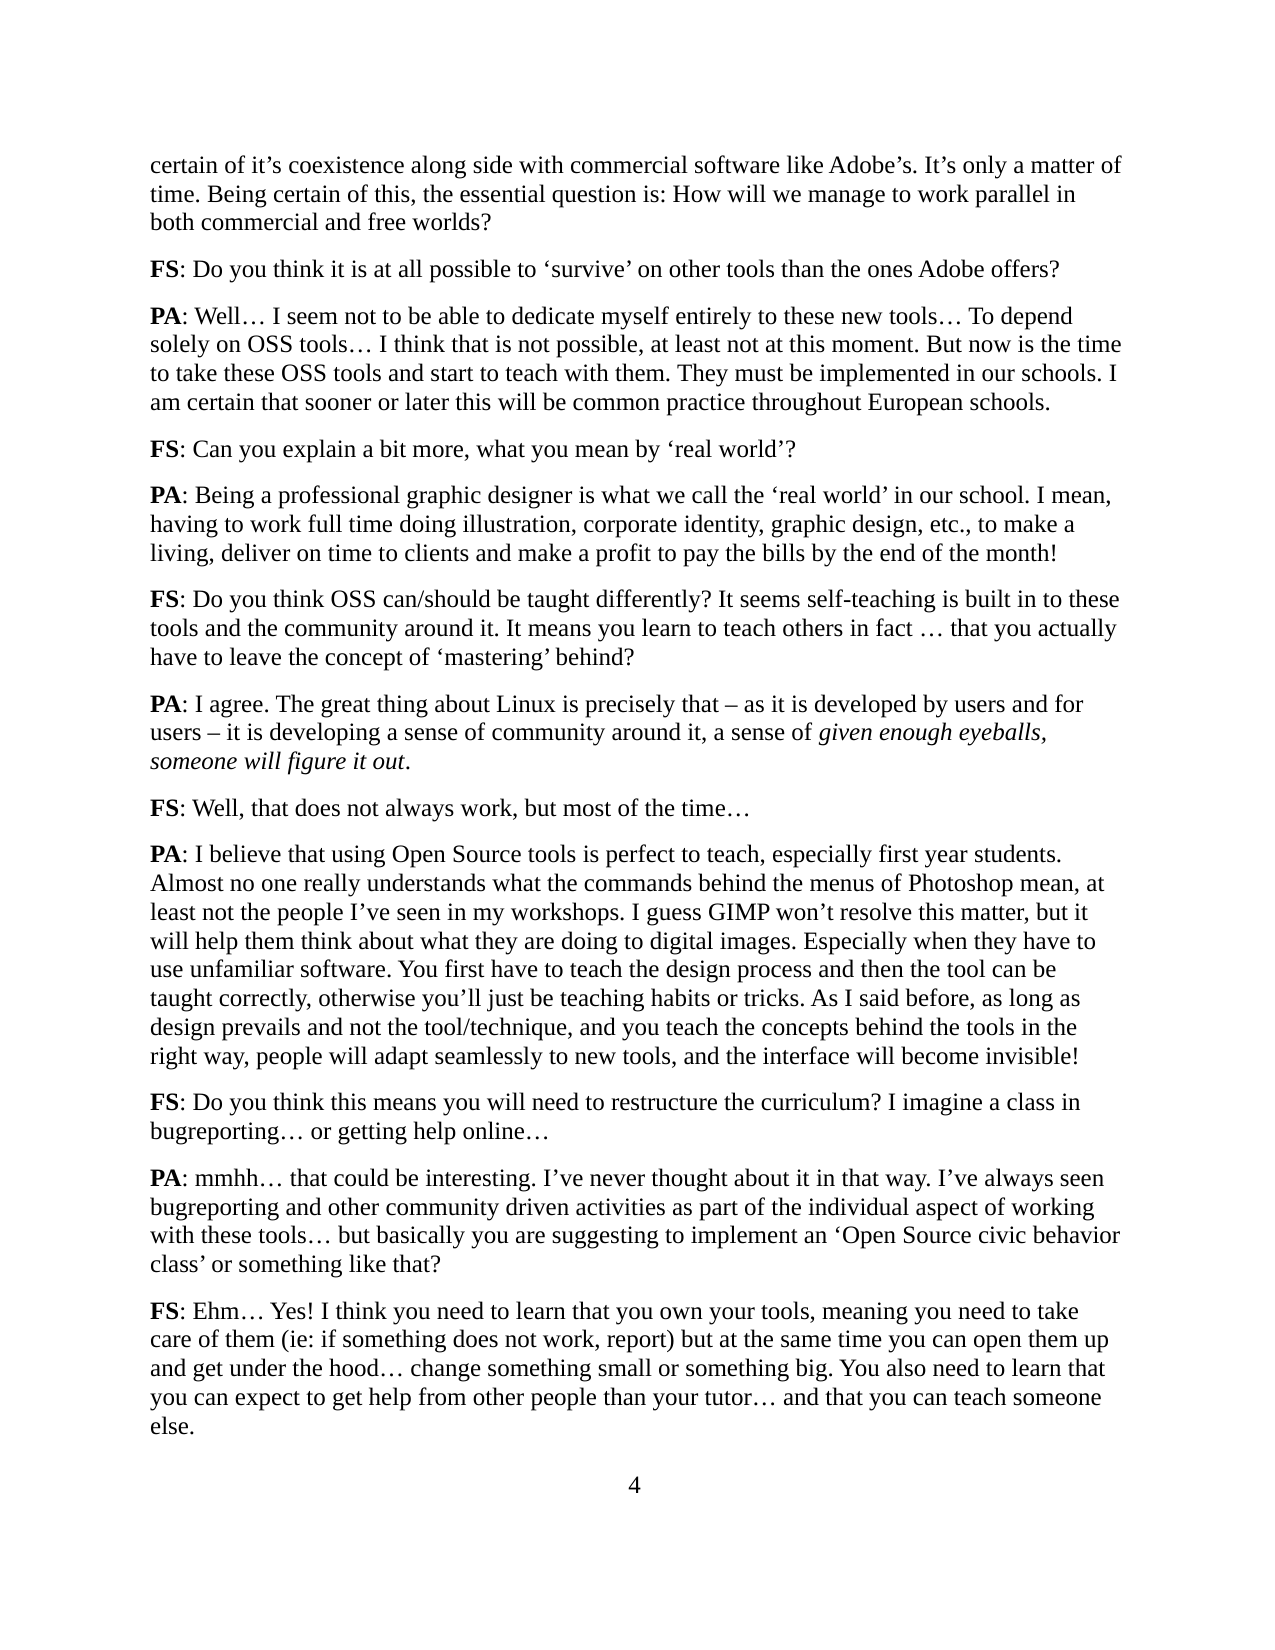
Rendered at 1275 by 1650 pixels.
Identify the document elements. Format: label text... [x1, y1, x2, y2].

text FS: Do you think this means you will need to restructure the curriculum? I imagine a class in bugreporting… or getting help online… [150, 1087, 1125, 1145]
text PA: mmhh… that could be interesting. I’ve never thought about it in that way. I’ve always seen bugreporting and other community driven activities as part of the individual aspect of working with these tools… but basically you are suggesting to implement an ‘Open Source civic behavior class’ or something like that? [150, 1163, 1125, 1278]
text PA: I agree. The great thing about Linux is precisely that – as it is developed by users and for users – it is developing a sense of community around it, a sense of given enough eyeballs, someone will figure it out. [150, 689, 1125, 775]
text FS: Ehm… Yes! I think you need to learn that you own your tools, meaning you need to take care of them (ie: if something does not work, report) but at the same time you can open them up and get under the hood… change something small or something big. You also need to learn that you can expect to get help from other people than your tutor… and that you can teach someone else. [150, 1296, 1125, 1439]
text PA: I believe that using Open Source tools is perfect to teach, especially first year students. Almost no one really understands what the commands behind the menus of Photoshop mean, at least not the people I’ve seen in my workshops. I guess GIMP won’t resolve this matter, but it will help them think about what they are doing to digital images. Especially when they have to use unfamiliar software. You first have to teach the design process and then the tool can be taught correctly, otherwise you’ll just be teaching habits or tricks. As I said before, as long as design prevails and not the tool/technique, and you teach the concepts behind the tools in the right way, people will adapt seamlessly to new tools, and the interface will become invisible! [150, 839, 1125, 1069]
text FS: Do you think OSS can/should be taught differently? It seems self-teaching is built in to these tools and the community around it. It means you learn to teach others in fact … that you actually have to leave the concept of ‘mastering’ behind? [150, 584, 1125, 671]
text PA: Well… I seem not to be able to dedicate myself entirely to these new tools… To depend solely on OSS tools… I think that is not possible, at least not at this moment. But now is the time to take these OSS tools and start to teach with them. They must be implemented in our schools. I am certain that sooner or later this will be common practice throughout European schools. [150, 301, 1125, 416]
text certain of it’s coexistence along side with commercial software like Adobe’s. It’s only a matter of time. Being certain of this, the essential question is: How will we manage to work parallel in both commercial and free worlds? [150, 150, 1125, 236]
text FS: Well, that does not always work, but most of the time… [150, 793, 1125, 822]
text PA: Being a professional graphic designer is what we call the ‘real world’ in our school. I mean, having to work full time doing illustration, corporate identity, graphic design, etc., to make a living, deliver on time to clients and make a profit to pay the bills by the end of the month! [150, 480, 1125, 567]
text FS: Can you explain a bit more, what you mean by ‘real world’? [150, 434, 1125, 462]
text FS: Do you think it is at all possible to ‘survive’ on other tools than the ones Adobe offers? [150, 254, 1125, 283]
